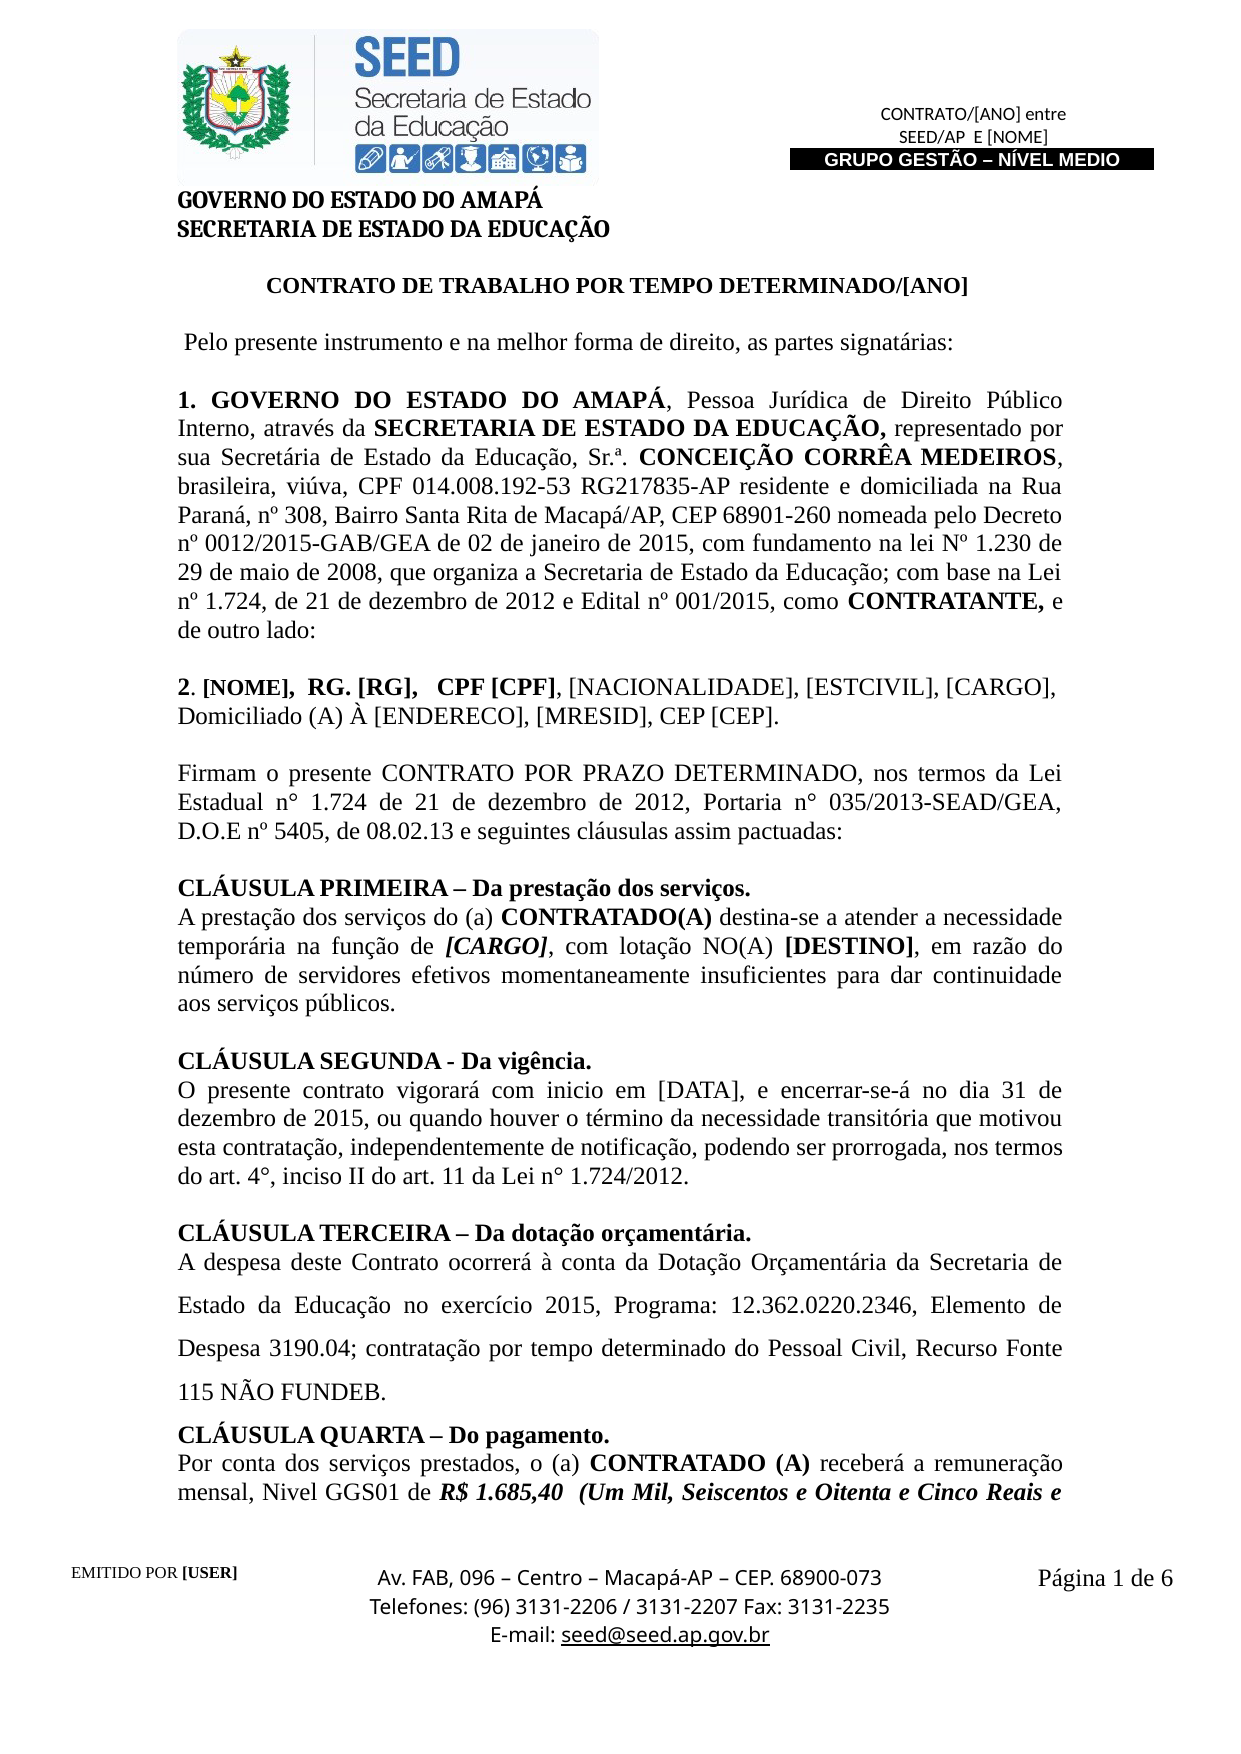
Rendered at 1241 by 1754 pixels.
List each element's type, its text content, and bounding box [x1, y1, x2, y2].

text Pelo presente instrumento e na melhor forma de direito, as partes signatárias: [177, 327, 1063, 356]
text A despesa deste Contrato ocorrerá à conta da Dotação Orçamentária da Secretaria de Estado da Educação no exercício 2015, Programa: 12.362.0220.2346, Elemento de Despesa 3190.04; contratação por tempo determinado do Pessoal Civil, Recurso Fonte 115 NÃO FUNDEB. [177, 1247, 1063, 1405]
text 2. [NOME], RG. [RG], CPF [CPF], [NACIONALIDADE], [ESTCIVIL], [CARGO], Domiciliado (A) À [ENDERECO], [MRESID], CEP [CEP]. [177, 672, 1063, 730]
text 1. GOVERNO DO ESTADO DO AMAPÁ, Pessoa Jurídica de Direito Público Interno, através da SECRETARIA DE ESTADO DA EDUCAÇÃO, representado por sua Secretária de Estado da Educação, Sr.ª. CONCEIÇÃO CORRÊA MEDEIROS, brasileira, viúva, CPF 014.008.192-53 RG217835-AP residente e domiciliada na Rua Paraná, nº 308, Bairro Santa Rita de Macapá/AP, CEP 68901-260 nomeada pelo Decreto nº 0012/2015-GAB/GEA de 02 de janeiro de 2015, com fundamento na lei Nº 1.230 de 29 de maio de 2008, que organiza a Secretaria de Estado da Educação; com base na Lei nº 1.724, de 21 de dezembro de 2012 e Edital nº 001/2015, como CONTRATANTE, e de outro lado: [177, 385, 1063, 643]
text CLÁUSULA PRIMEIRA – Da prestação dos serviços. [177, 873, 1063, 902]
text Firmam o presente CONTRATO POR PRAZO DETERMINADO, nos termos da Lei Estadual n° 1.724 de 21 de dezembro de 2012, Portaria n° 035/2013-SEAD/GEA, D.O.E nº 5405, de 08.02.13 e seguintes cláusulas assim pactuadas: [177, 758, 1063, 845]
text CONTRATO DE TRABALHO POR TEMPO DETERMINADO/[ANO] [177, 272, 1063, 298]
text O presente contrato vigorará com inicio em [DATA], e encerrar-se-á no dia 31 de dezembro de 2015, ou quando houver o término da necessidade transitória que motivou esta contratação, independentemente de notificação, podendo ser prorrogada, nos termos do art. 4°, inciso II do art. 11 da Lei n° 1.724/2012. [177, 1075, 1063, 1190]
text CLÁUSULA QUARTA – Do pagamento. [177, 1420, 1063, 1448]
text CLÁUSULA TERCEIRA – Da dotação orçamentária. [177, 1218, 1063, 1247]
text CLÁUSULA SEGUNDA - Da vigência. [177, 1046, 1063, 1075]
text Por conta dos serviços prestados, o (a) CONTRATADO (A) receberá a remuneração mensal, Nivel GGS01 de R$ 1.685,40 (Um Mil, Seiscentos e Oitenta e Cinco Reais e [177, 1448, 1063, 1506]
text A prestação dos serviços do (a) CONTRATADO(A) destina-se a atender a necessidade temporária na função de [CARGO], com lotação NO(A) [DESTINO], em razão do número de servidores efetivos momentaneamente insuficientes para dar continuidade aos serviços públicos. [177, 902, 1063, 1017]
